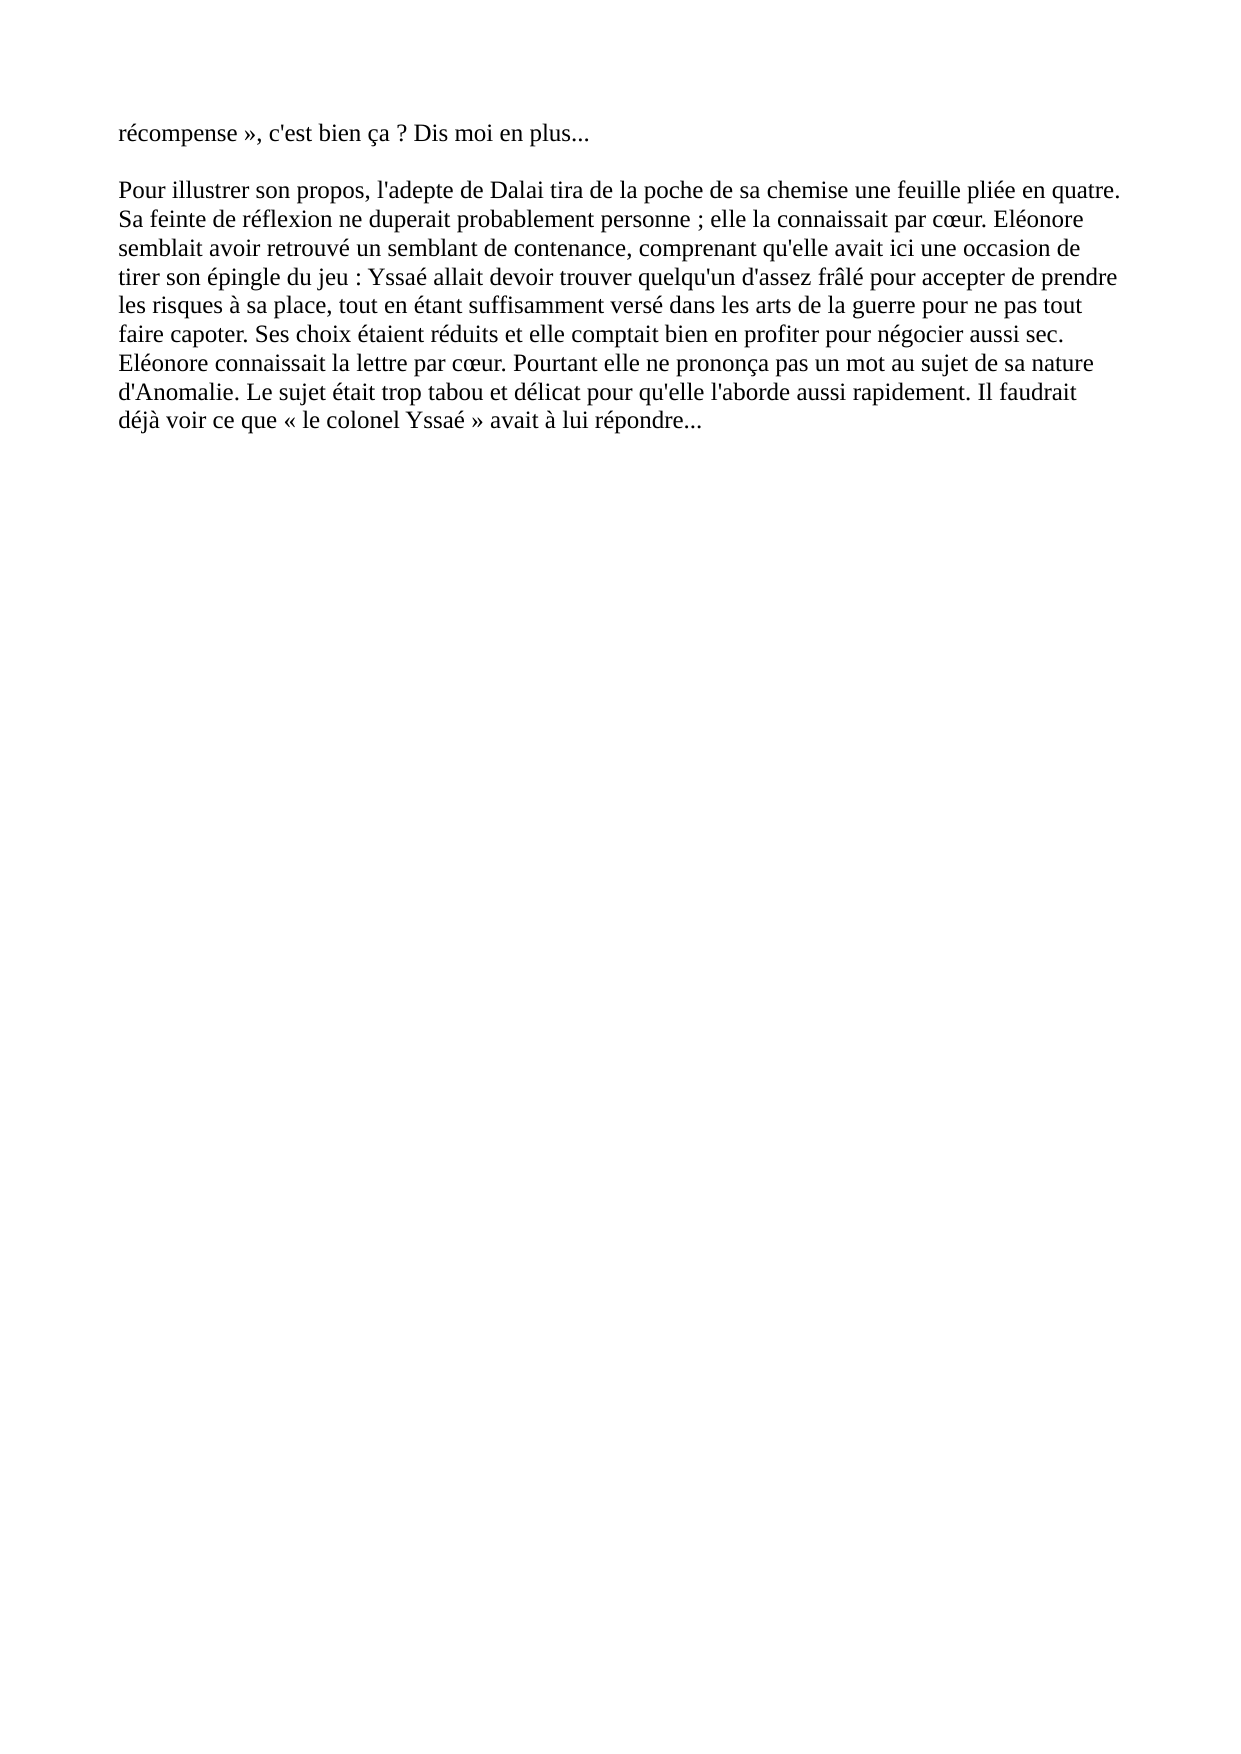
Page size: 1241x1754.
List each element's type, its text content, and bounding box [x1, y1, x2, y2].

text Pour illustrer son propos, l'adepte de Dalai tira de la poche de sa chemise une feuille pliée en quatre. Sa feinte de réflexion ne duperait probablement personne ; elle la connaissait par cœur. Eléonore semblait avoir retrouvé un semblant de contenance, comprenant qu'elle avait ici une occasion de tirer son épingle du jeu : Yssaé allait devoir trouver quelqu'un d'assez frâlé pour accepter de prendre les risques à sa place, tout en étant suffisamment versé dans les arts de la guerre pour ne pas tout faire capoter. Ses choix étaient réduits et elle comptait bien en profiter pour négocier aussi sec. Eléonore connaissait la lettre par cœur. Pourtant elle ne prononça pas un mot au sujet de sa nature d'Anomalie. Le sujet était trop tabou et délicat pour qu'elle l'aborde aussi rapidement. Il faudrait déjà voir ce que « le colonel Yssaé » avait à lui répondre... [118, 176, 1122, 434]
text récompense », c'est bien ça ? Dis moi en plus... [118, 118, 1122, 147]
